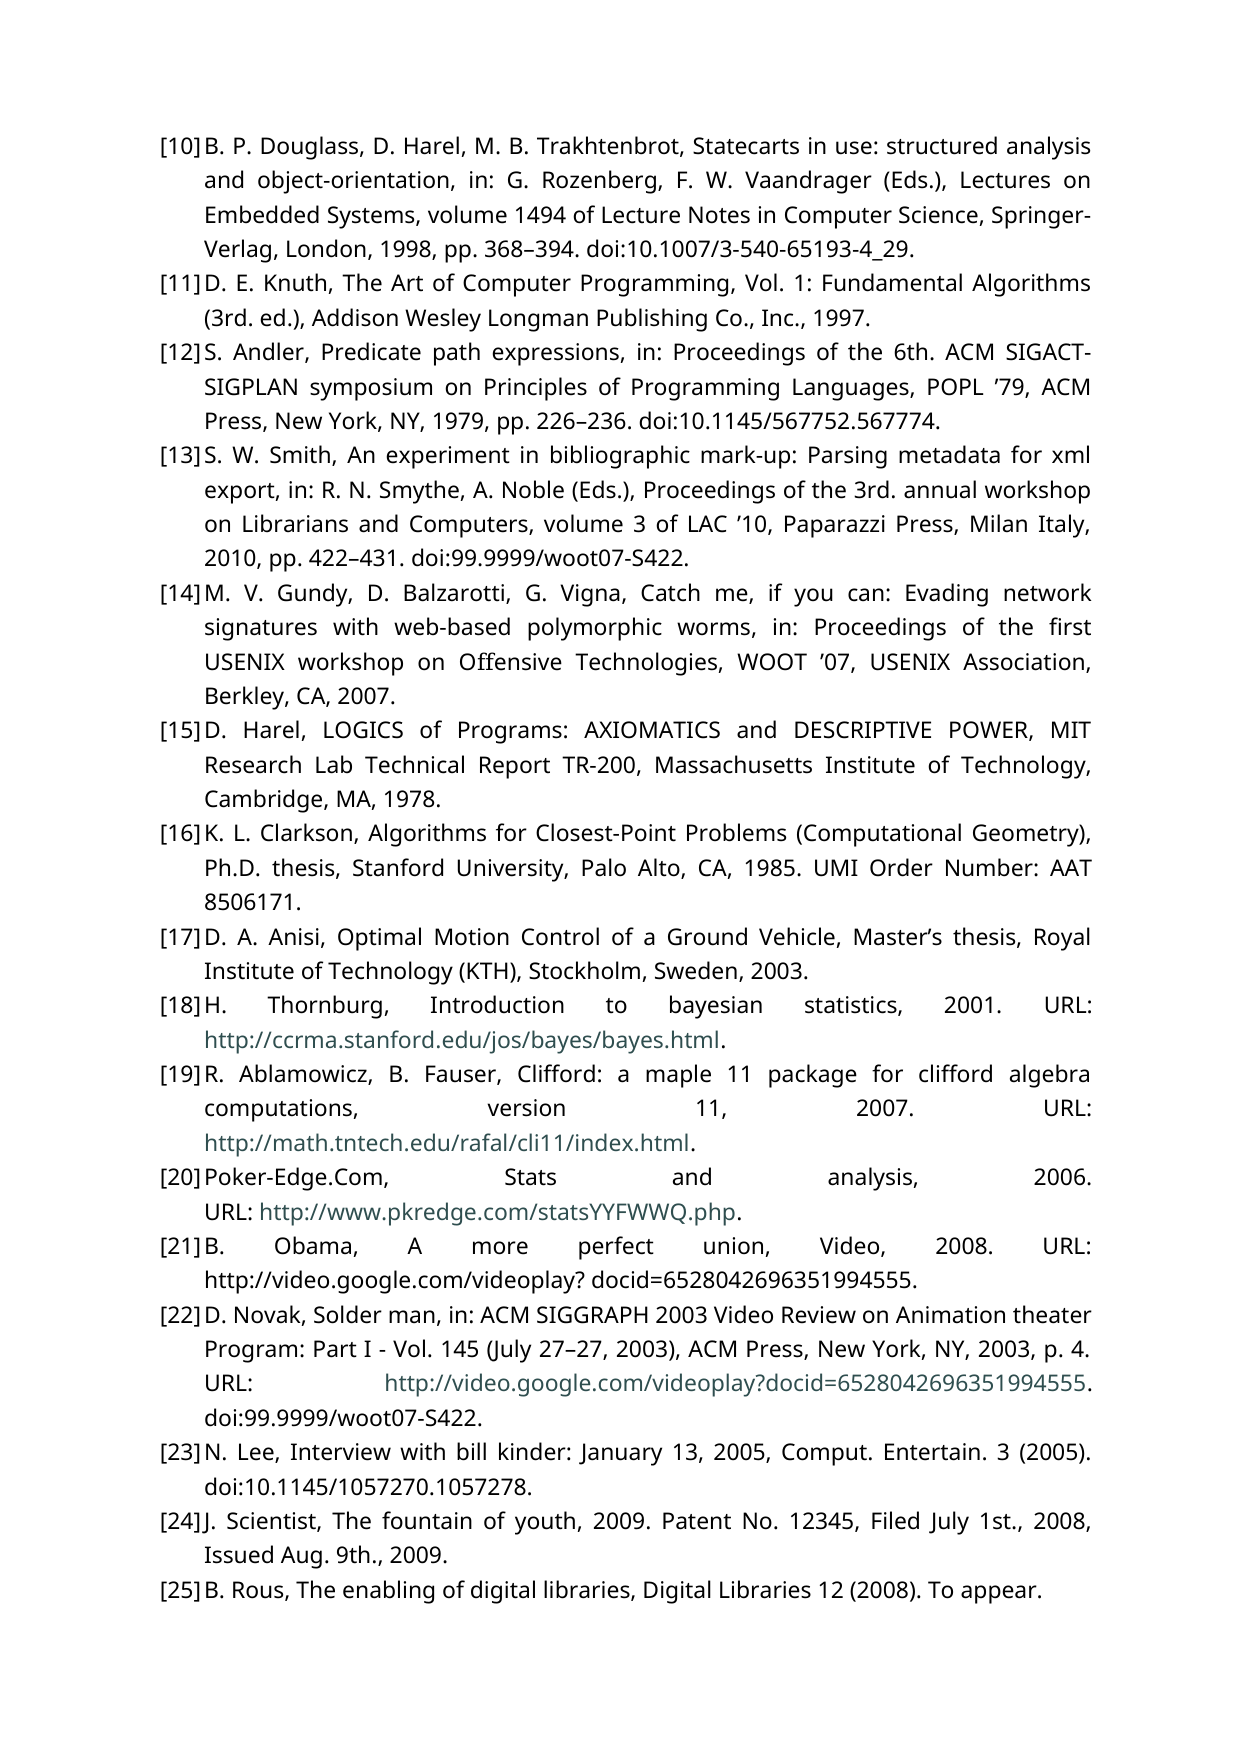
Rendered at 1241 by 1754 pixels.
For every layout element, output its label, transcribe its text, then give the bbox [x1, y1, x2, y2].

list H. Thornburg, Introduction to bayesian statistics, 2001. URL: http://ccrma.stanford.edu/jos/bayes/bayes.html. [159, 989, 1093, 1055]
list J. Scientist, The fountain of youth, 2009. Patent No. 12345, Filed July 1st., 2008, Issued Aug. 9th., 2009. [159, 1505, 1093, 1571]
list N. Lee, Interview with bill kinder: January 13, 2005, Comput. Entertain. 3 (2005). doi:10.1145/1057270.1057278. [159, 1436, 1093, 1502]
list B. Obama, A more perfect union, Video, 2008. URL: http://video.google.com/videoplay? docid=6528042696351994555. [159, 1230, 1093, 1296]
list S. Andler, Predicate path expressions, in: Proceedings of the 6th. ACM SIGACT-SIGPLAN symposium on Principles of Programming Languages, POPL ’79, ACM Press, New York, NY, 1979, pp. 226–236. doi:10.1145/567752.567774. [159, 336, 1093, 436]
list B. Rous, The enabling of digital libraries, Digital Libraries 12 (2008). To appear. [159, 1574, 1093, 1605]
list D. A. Anisi, Optimal Motion Control of a Ground Vehicle, Master’s thesis, Royal Institute of Technology (KTH), Stockholm, Sweden, 2003. [159, 921, 1093, 986]
list M. V. Gundy, D. Balzarotti, G. Vigna, Catch me, if you can: Evading network signatures with web-based polymorphic worms, in: Proceedings of the first USENIX workshop on Offensive Technologies, WOOT ’07, USENIX Association, Berkley, CA, 2007. [159, 577, 1093, 711]
list B. P. Douglass, D. Harel, M. B. Trakhtenbrot, Statecarts in use: structured analysis and object-orientation, in: G. Rozenberg, F. W. Vaandrager (Eds.), Lectures on Embedded Systems, volume 1494 of Lecture Notes in Computer Science, Springer-Verlag, London, 1998, pp. 368–394. doi:10.1007/3-540-65193-4_29. [159, 130, 1093, 264]
list D. Novak, Solder man, in: ACM SIGGRAPH 2003 Video Review on Animation theater Program: Part I - Vol. 145 (July 27–27, 2003), ACM Press, New York, NY, 2003, p. 4. URL: http://video.google.com/videoplay?docid=6528042696351994555. doi:99.9999/woot07-S422. [159, 1299, 1093, 1433]
list S. W. Smith, An experiment in bibliographic mark-up: Parsing metadata for xml export, in: R. N. Smythe, A. Noble (Eds.), Proceedings of the 3rd. annual workshop on Librarians and Computers, volume 3 of LAC ’10, Paparazzi Press, Milan Italy, 2010, pp. 422–431. doi:99.9999/woot07-S422. [159, 439, 1093, 574]
list K. L. Clarkson, Algorithms for Closest-Point Problems (Computational Geometry), Ph.D. thesis, Stanford University, Palo Alto, CA, 1985. UMI Order Number: AAT 8506171. [159, 817, 1093, 917]
list D. E. Knuth, The Art of Computer Programming, Vol. 1: Fundamental Algorithms (3rd. ed.), Addison Wesley Longman Publishing Co., Inc., 1997. [159, 267, 1093, 333]
list Poker-Edge.Com, Stats and analysis, 2006. URL: http://www.pkredge.com/statsYYFWWQ.php. [159, 1161, 1093, 1227]
list R. Ablamowicz, B. Fauser, Clifford: a maple 11 package for clifford algebra computations, version 11, 2007. URL: http://math.tntech.edu/rafal/cli11/index.html. [159, 1058, 1093, 1158]
list D. Harel, LOGICS of Programs: AXIOMATICS and DESCRIPTIVE POWER, MIT Research Lab Technical Report TR-200, Massachusetts Institute of Technology, Cambridge, MA, 1978. [159, 714, 1093, 814]
